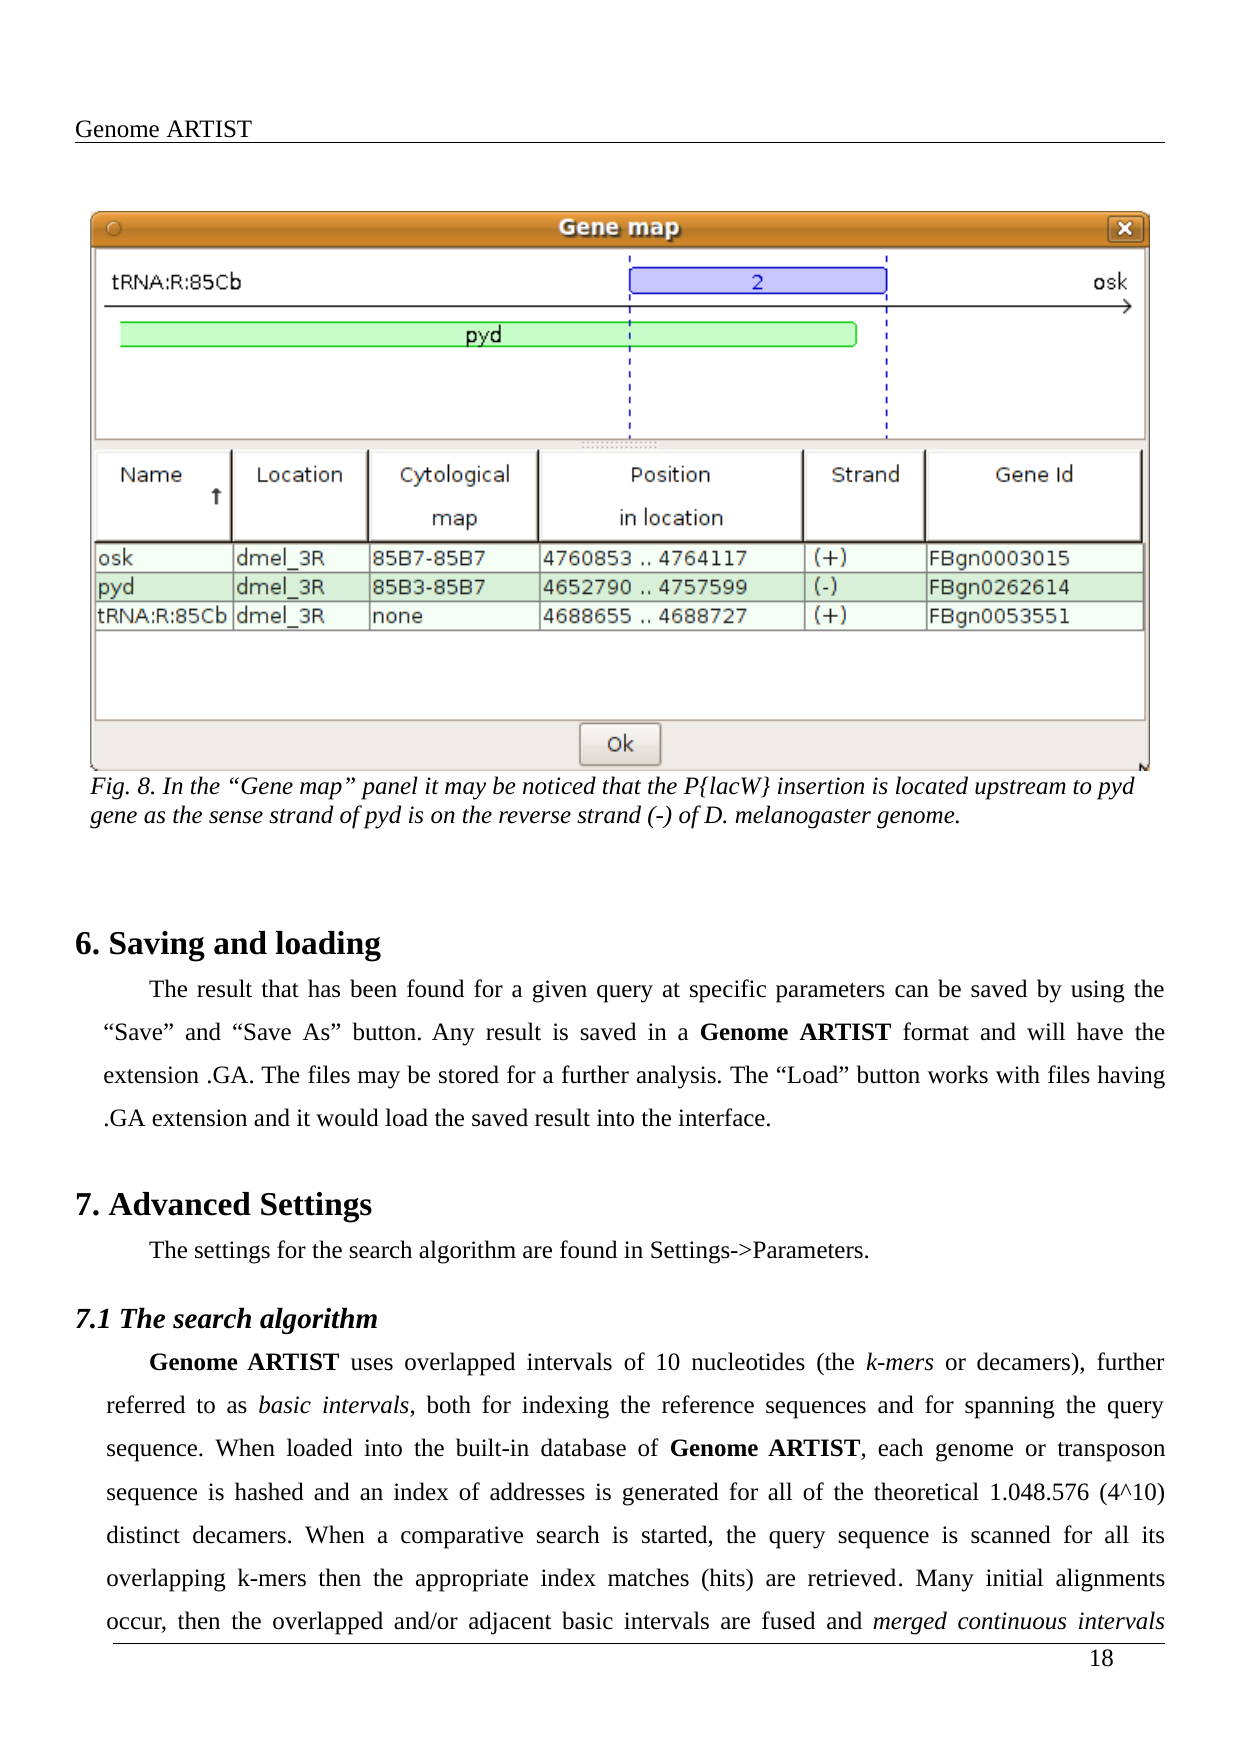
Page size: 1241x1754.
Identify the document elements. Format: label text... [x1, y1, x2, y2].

text Genome ARTIST uses overlapped intervals of 10 nucleotides (the k-mers or decamers), further referred to as basic intervals, both for indexing the reference sequences and for spanning the query sequence. When loaded into the built-in database of Genome ARTIST, each genome or transposon sequence is hashed and an index of addresses is generated for all of the theoretical 1.048.576 (4^10) distinct decamers. When a comparative search is started, the query sequence is scanned for all its overlapping k-mers then the appropriate index matches (hits) are retrieved. Many initial alignments occur, then the overlapped and/or adjacent basic intervals are fused and merged continuous intervals [106, 1347, 1165, 1635]
picture [90, 211, 1150, 771]
text The result that has been found for a given query at specific parameters can be saved by using the “Save” and “Save As” button. Any result is saved in a Genome ARTIST format and will have the extension .GA. The files may be stored for a further analysis. The “Load” button works with files having .GA extension and it would load the saved result into the interface. [103, 974, 1165, 1132]
text The settings for the search algorithm are found in Settings->Parameters. [75, 1235, 1165, 1264]
subtitle 7.1 The search algorithm [75, 1301, 1165, 1335]
text Fig. 8. In the “Gene map” panel it may be noticed that the P{lacW} insertion is located upstream to pyd gene as the sense strand of pyd is on the reverse strand (-) of D. melanogaster genome. [90, 771, 1150, 828]
subtitle 6. Saving and loading [75, 923, 1165, 962]
subtitle 7. Advanced Settings [75, 1184, 1165, 1222]
